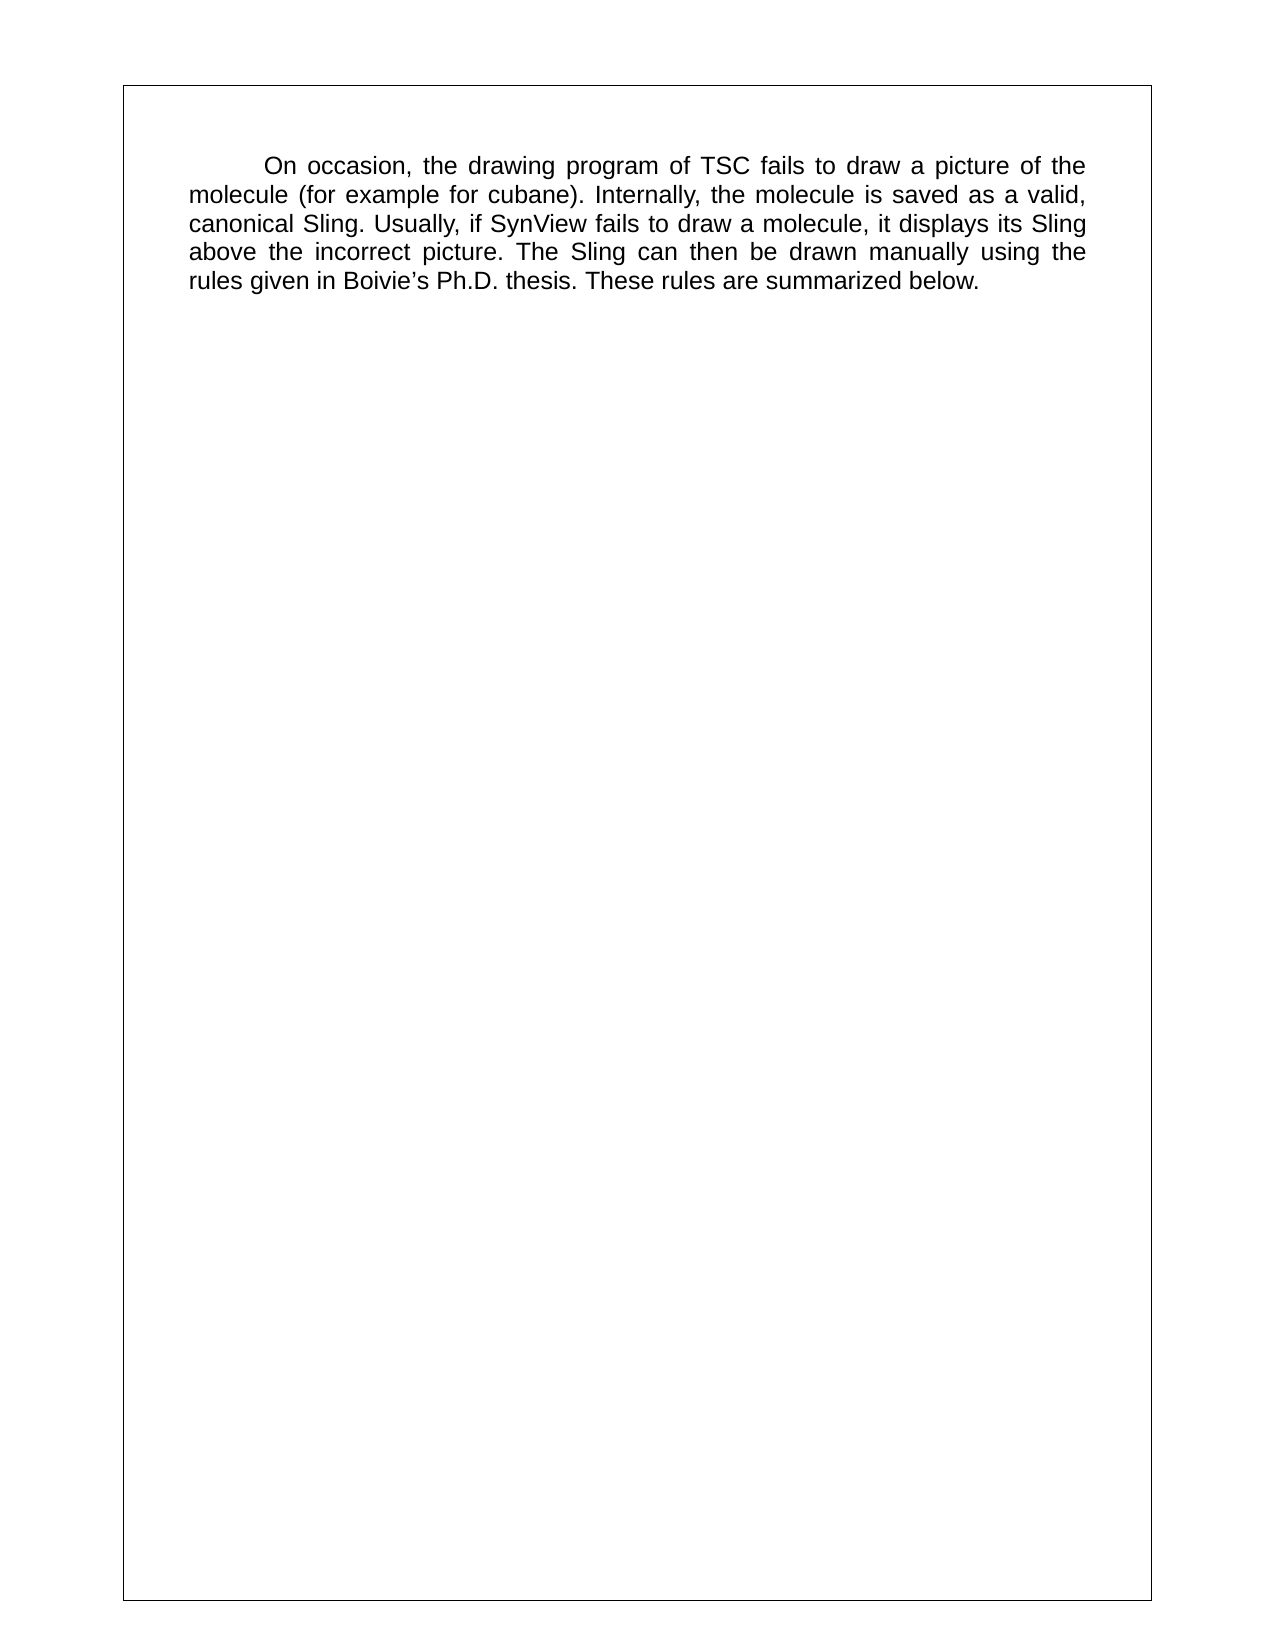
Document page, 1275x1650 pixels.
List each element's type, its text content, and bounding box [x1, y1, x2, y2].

text On occasion, the drawing program of TSC fails to draw a picture of the molecule (for example for cubane). Internally, the molecule is saved as a valid, canonical Sling. Usually, if SynView fails to draw a molecule, it displays its Sling above the incorrect picture. The Sling can then be drawn manually using the rules given in Boivie’s Ph.D. thesis. These rules are summarized below. [188, 151, 1086, 295]
